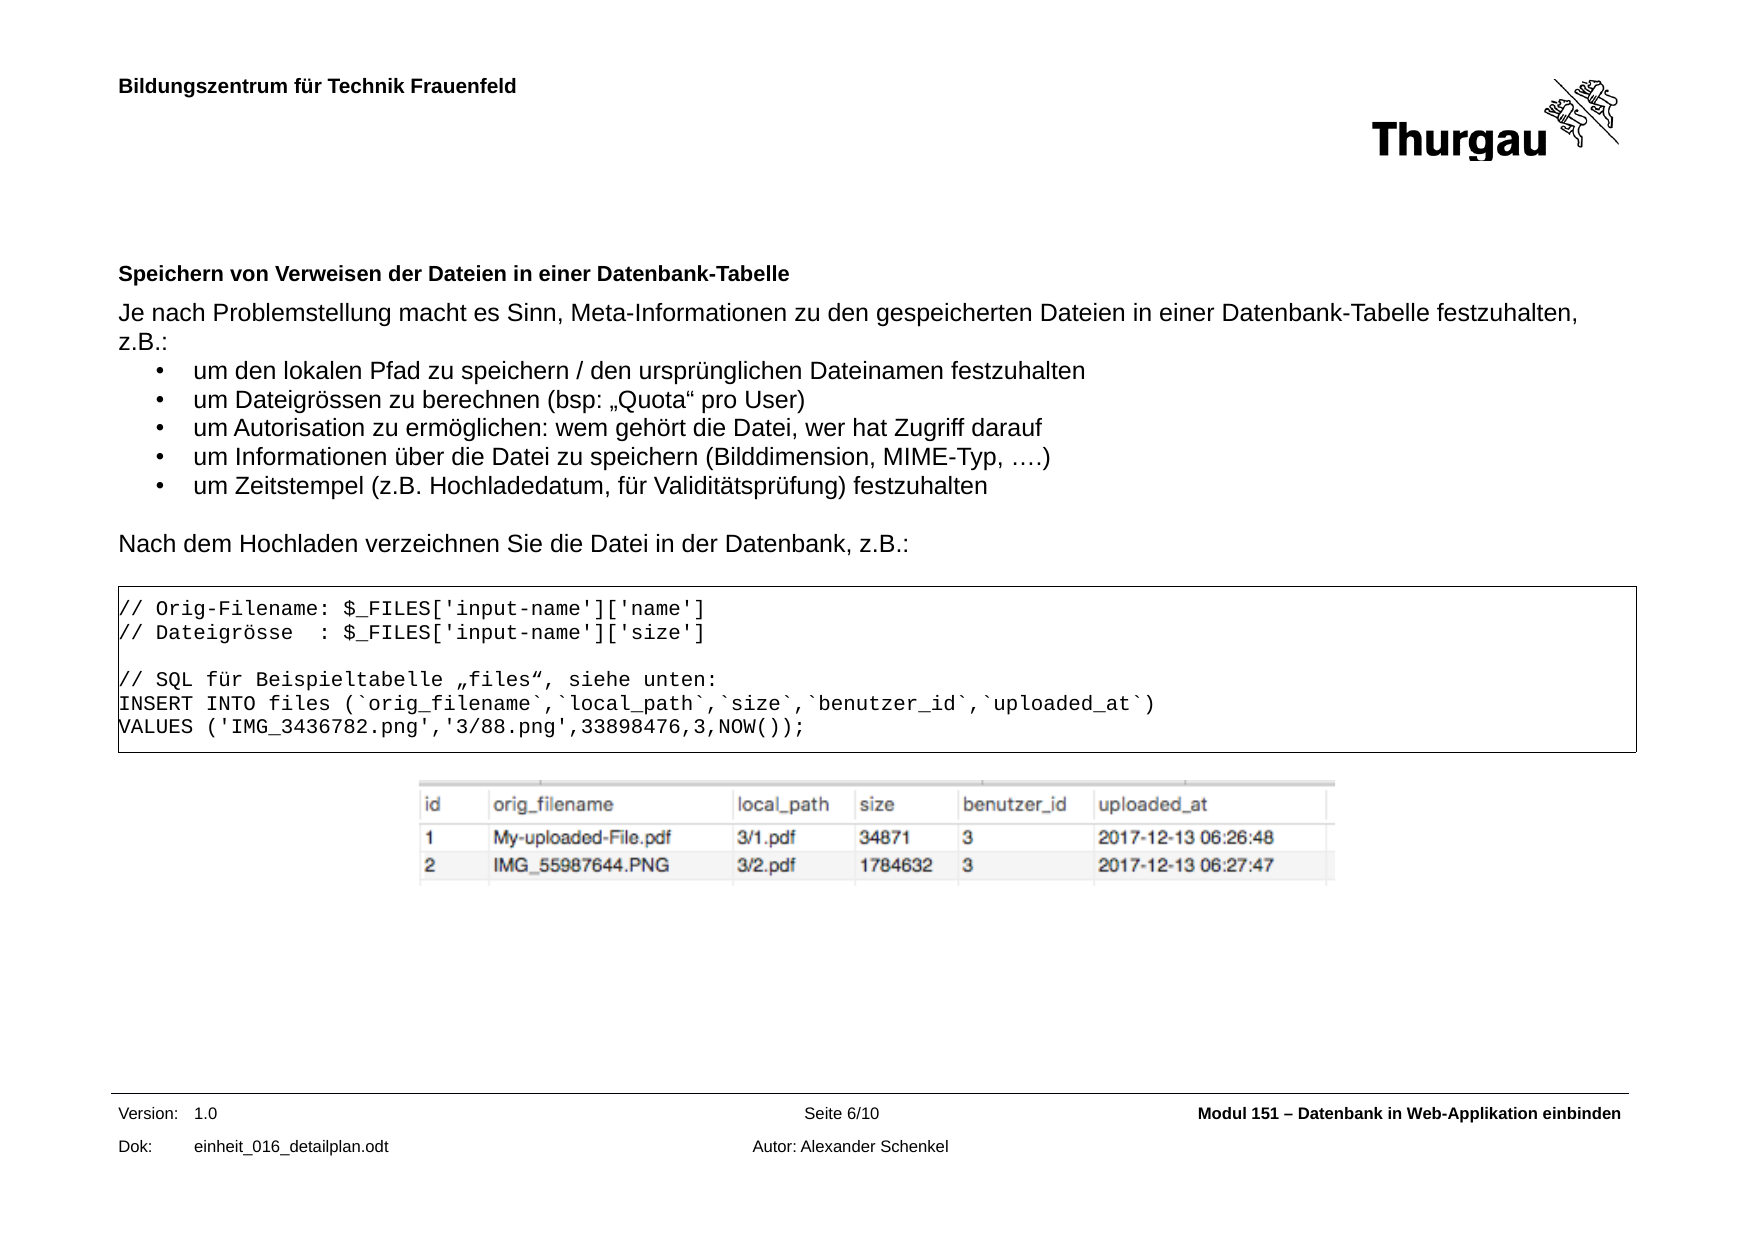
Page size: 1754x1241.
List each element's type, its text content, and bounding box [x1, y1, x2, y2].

list um Zeitstempel (z.B. Hochladedatum, für Validitätsprüfung) festzuhalten [156, 471, 1636, 500]
text // SQL für Beispieltabelle „files“, siehe unten: [119, 669, 1636, 693]
text VALUES ('IMG_3436782.png','3/88.png',33898476,3,NOW()); [119, 704, 1636, 752]
list um Dateigrössen zu berechnen (bsp: „Quota“ pro User) [156, 384, 1636, 413]
text Nach dem Hochladen verzeichnen Sie die Datei in der Datenbank, z.B.: [118, 529, 1636, 557]
list um Informationen über die Datei zu speichern (Bilddimension, MIME-Typ, ….) [156, 442, 1636, 471]
list um den lokalen Pfad zu speichern / den ursprünglichen Dateinamen festzuhalten [156, 356, 1636, 384]
picture [418, 780, 1336, 886]
list um Autorisation zu ermöglichen: wem gehört die Datei, wer hat Zugriff darauf [156, 413, 1636, 442]
text // Dateigrösse : $_FILES['input-name']['size'] [119, 622, 1636, 645]
picture [1389, 79, 1622, 165]
text Je nach Problemstellung macht es Sinn, Meta-Informationen zu den gespeicherten Dateien in einer Datenbank-Tabelle festzuhalten, z.B.: [118, 298, 1636, 356]
subtitle Speichern von Verweisen der Dateien in einer Datenbank-Tabelle [118, 261, 1636, 286]
text // Orig-Filename: $_FILES['input-name']['name'] [119, 587, 1636, 622]
text INSERT INTO files (`orig_filename`,`local_path`,`size`,`benutzer_id`,`uploaded_at`) [119, 693, 1636, 704]
